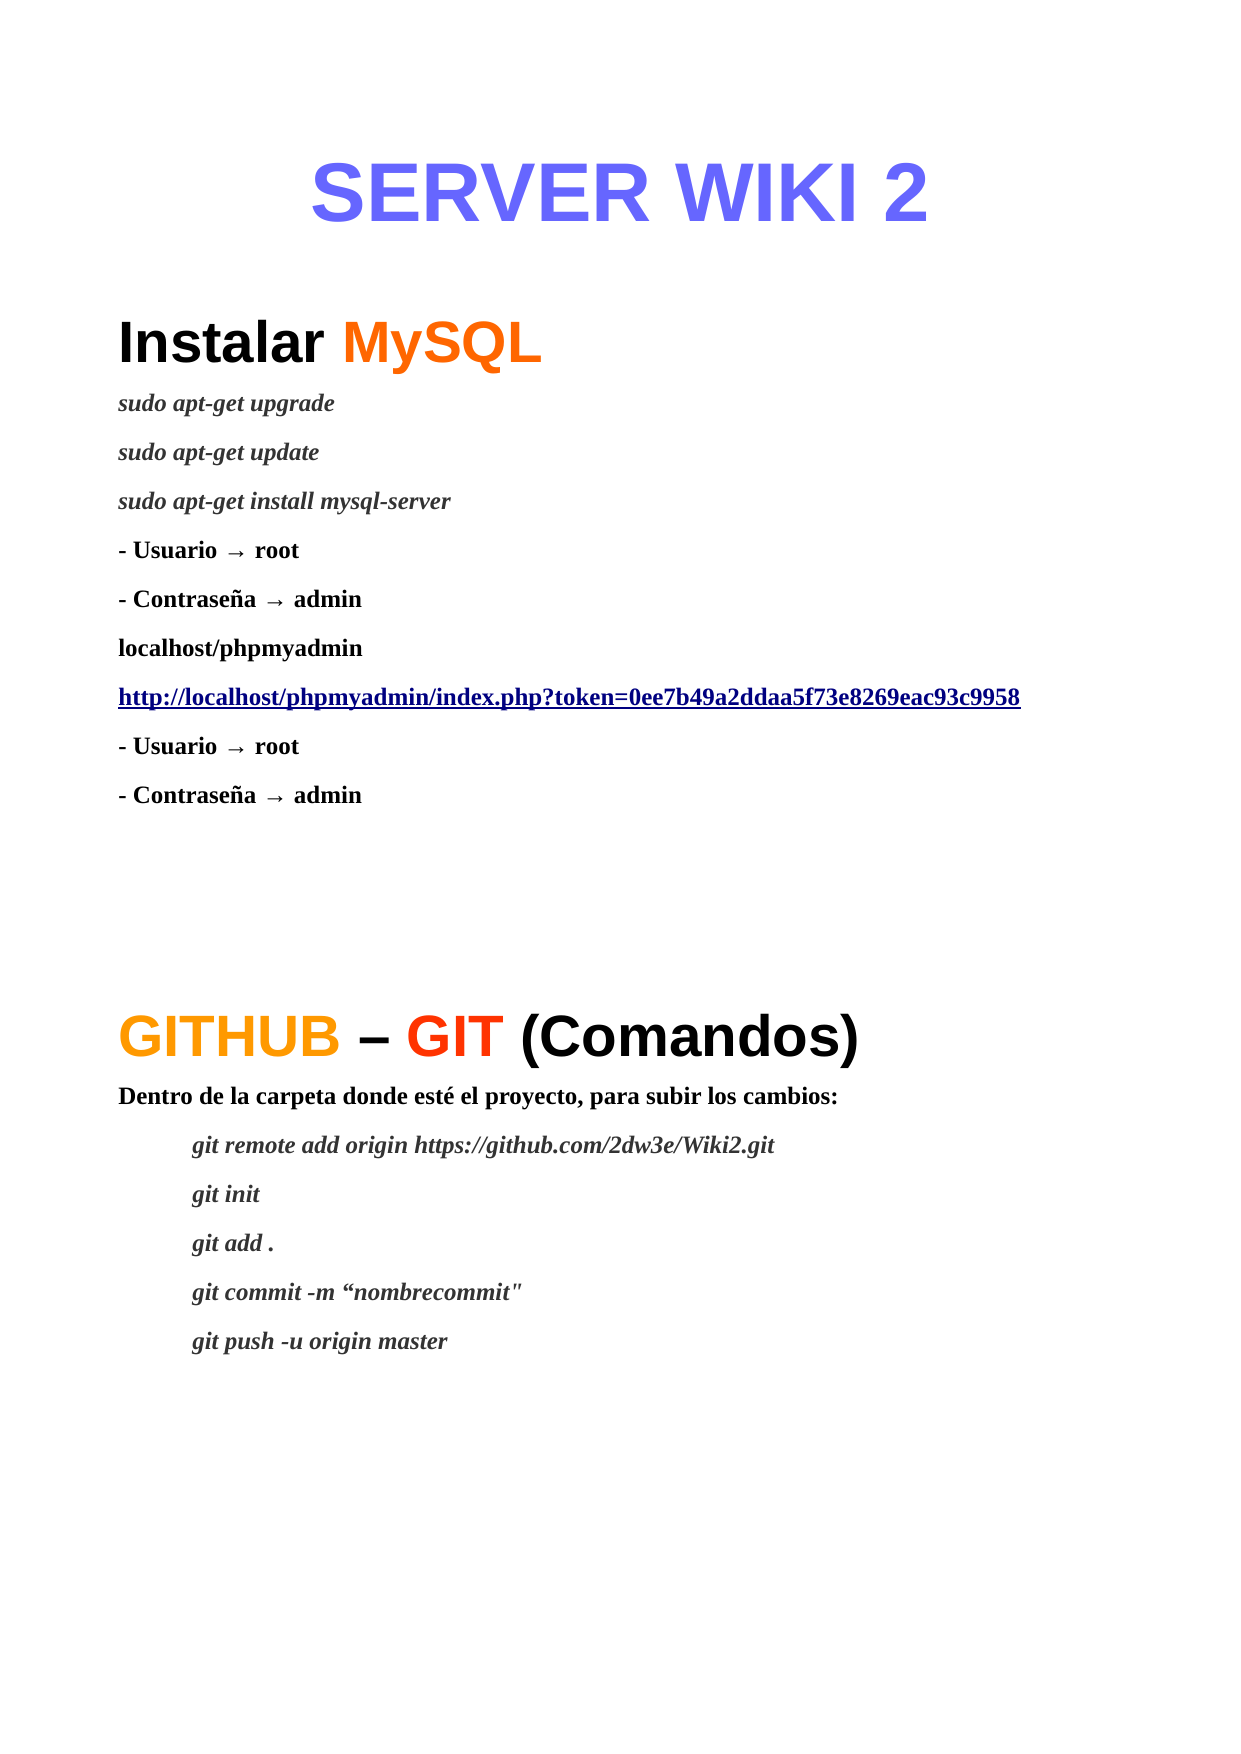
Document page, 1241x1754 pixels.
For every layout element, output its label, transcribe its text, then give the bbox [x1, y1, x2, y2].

text Dentro de la carpeta donde esté el proyecto, para subir los cambios: [118, 1081, 1122, 1110]
text sudo apt-get upgrade [118, 388, 1122, 417]
text - Usuario → root [118, 731, 1122, 760]
title Instalar MySQL [118, 308, 1122, 375]
text git init [118, 1179, 1122, 1208]
text sudo apt-get install mysql-server [118, 486, 1122, 515]
title GITHUB – GIT (Comandos) [118, 1002, 1122, 1069]
text git push -u origin master [118, 1326, 1122, 1355]
text - Contraseña → admin [118, 584, 1122, 613]
text - Usuario → root [118, 535, 1122, 564]
text sudo apt-get update [118, 437, 1122, 466]
text localhost/phpmyadmin [118, 633, 1122, 662]
text - Contraseña → admin [118, 780, 1122, 809]
title SERVER WIKI 2 [118, 143, 1122, 239]
text http://localhost/phpmyadmin/index.php?token=0ee7b49a2ddaa5f73e8269eac93c9958 [118, 682, 1122, 711]
text git commit -m “nombrecommit" [118, 1277, 1122, 1306]
text git add . [118, 1228, 1122, 1257]
text git remote add origin https://github.com/2dw3e/Wiki2.git [118, 1130, 1122, 1159]
